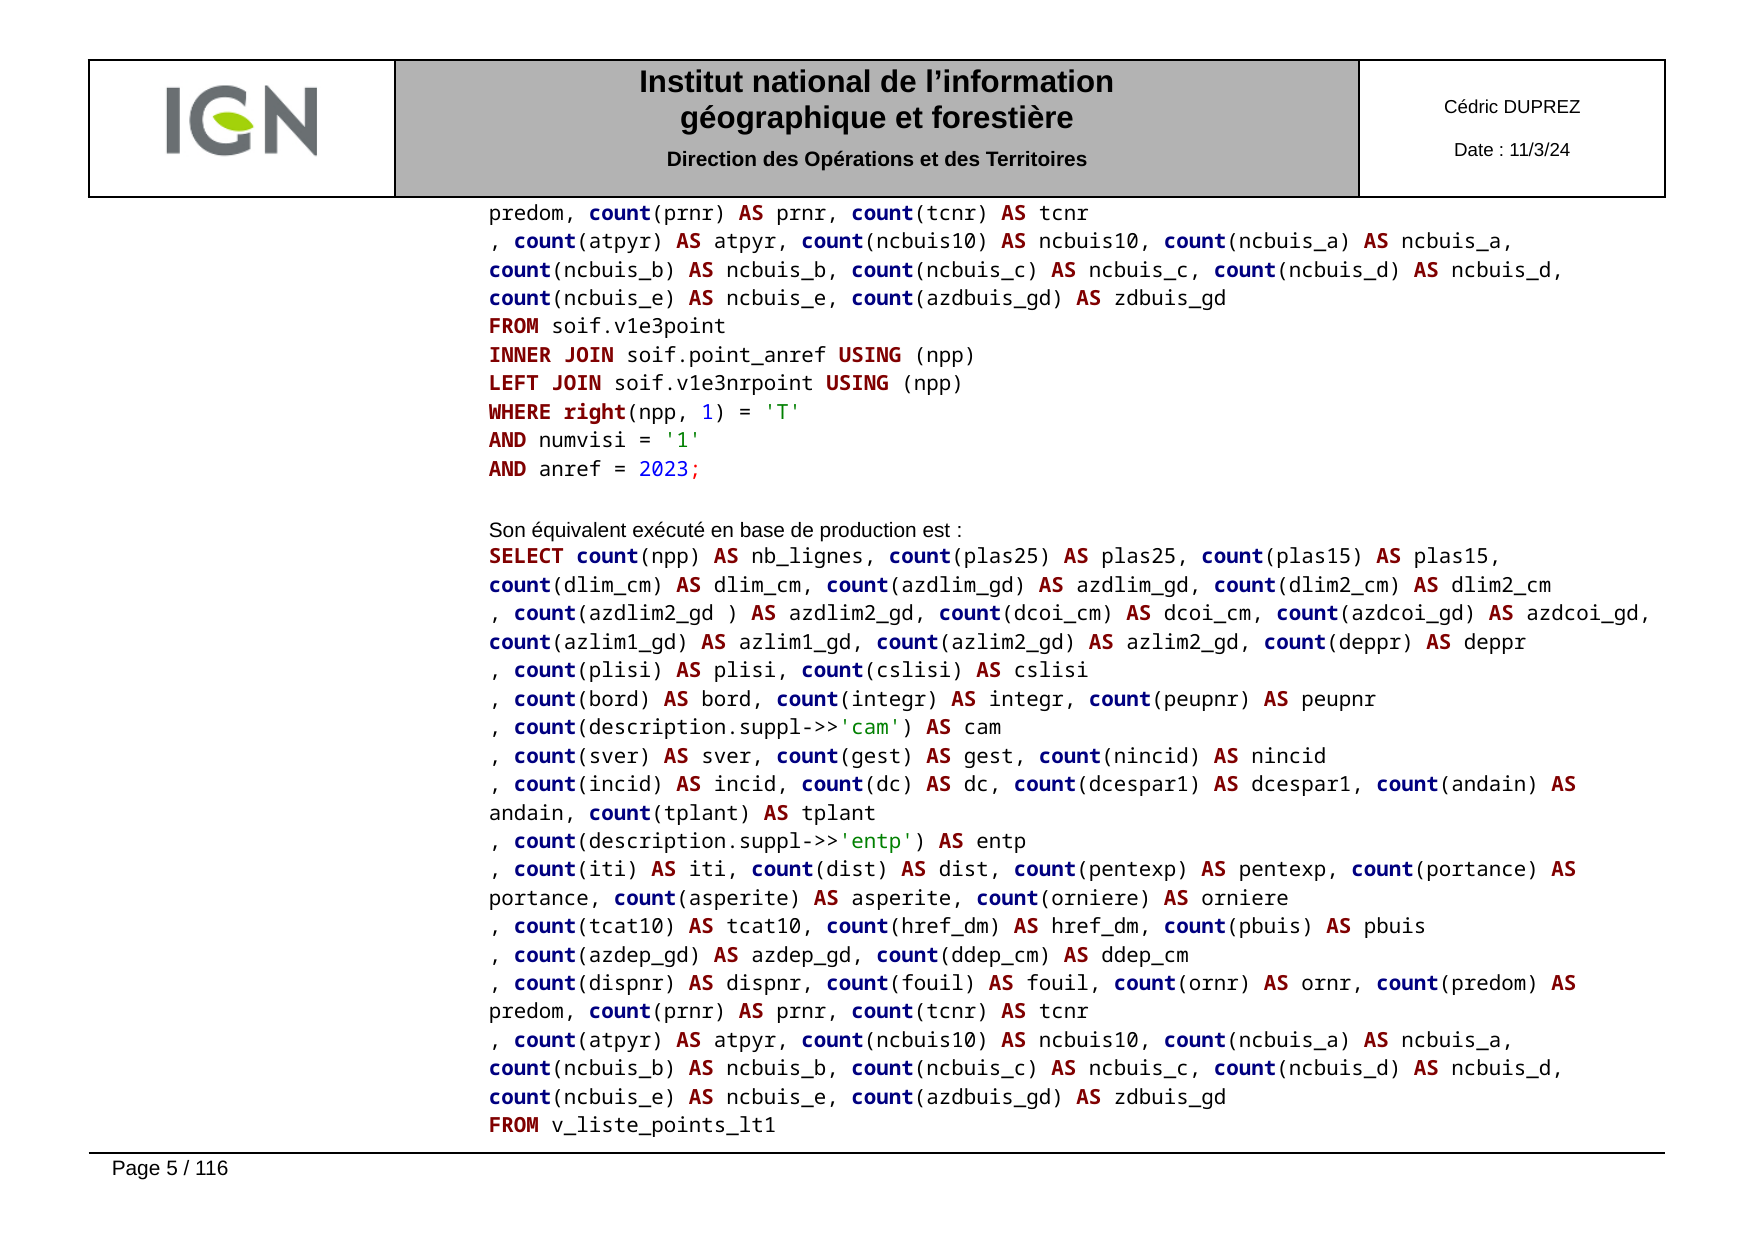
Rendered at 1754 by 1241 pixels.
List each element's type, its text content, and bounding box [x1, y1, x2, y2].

table_cell [89, 198, 483, 1145]
table_cell predom, count(prnr) AS prnr, count(tcnr) AS tcnr , count(atpyr) AS atpyr, count(ncbuis10) AS ncbuis10, count(ncbuis_a) AS ncbuis_a, count(ncbuis_b) AS ncbuis_b, count(ncbuis_c) AS ncbuis_c, count(ncbuis_d) AS ncbuis_d, count(ncbuis_e) AS ncbuis_e, count(azdbuis_gd) AS zdbuis_gd FROM soif.v1e3point INNER JOIN soif.point_anref USING (npp) LEFT JOIN soif.v1e3nrpoint USING (npp) WHERE right(npp, 1) = 'T' AND numvisi = '1' AND anref = 2023; Son équivalent exécuté en base de production est : SELECT count(npp) AS nb_lignes, count(plas25) AS plas25, count(plas15) AS plas15, count(dlim_cm) AS dlim_cm, count(azdlim_gd) AS azdlim_gd, count(dlim2_cm) AS dlim2_cm , count(azdlim2_gd ) AS azdlim2_gd, count(dcoi_cm) AS dcoi_cm, count(azdcoi_gd) AS azdcoi_gd, count(azlim1_gd) AS azlim1_gd, count(azlim2_gd) AS azlim2_gd, count(deppr) AS deppr , count(plisi) AS plisi, count(cslisi) AS cslisi , count(bord) AS bord, count(integr) AS integr, count(peupnr) AS peupnr , count(description.suppl->>'cam') AS cam , count(sver) AS sver, count(gest) AS gest, count(nincid) AS nincid , count(incid) AS incid, count(dc) AS dc, count(dcespar1) AS dcespar1, count(andain) AS andain, count(tplant) AS tplant , count(description.suppl->>'entp') AS entp , count(iti) AS iti, count(dist) AS dist, count(pentexp) AS pentexp, count(portance) AS portance, count(asperite) AS asperite, count(orniere) AS orniere , count(tcat10) AS tcat10, count(href_dm) AS href_dm, count(pbuis) AS pbuis , count(azdep_gd) AS azdep_gd, count(ddep_cm) AS ddep_cm , count(dispnr) AS dispnr, count(fouil) AS fouil, count(ornr) AS ornr, count(predom) AS predom, count(prnr) AS prnr, count(tcnr) AS tcnr , count(atpyr) AS atpyr, count(ncbuis10) AS ncbuis10, count(ncbuis_a) AS ncbuis_a, count(ncbuis_b) AS ncbuis_b, count(ncbuis_c) AS ncbuis_c, count(ncbuis_d) AS ncbuis_d, count(ncbuis_e) AS ncbuis_e, count(azdbuis_gd) AS zdbuis_gd FROM v_liste_points_lt1 [483, 198, 1665, 1145]
picture [141, 62, 343, 180]
